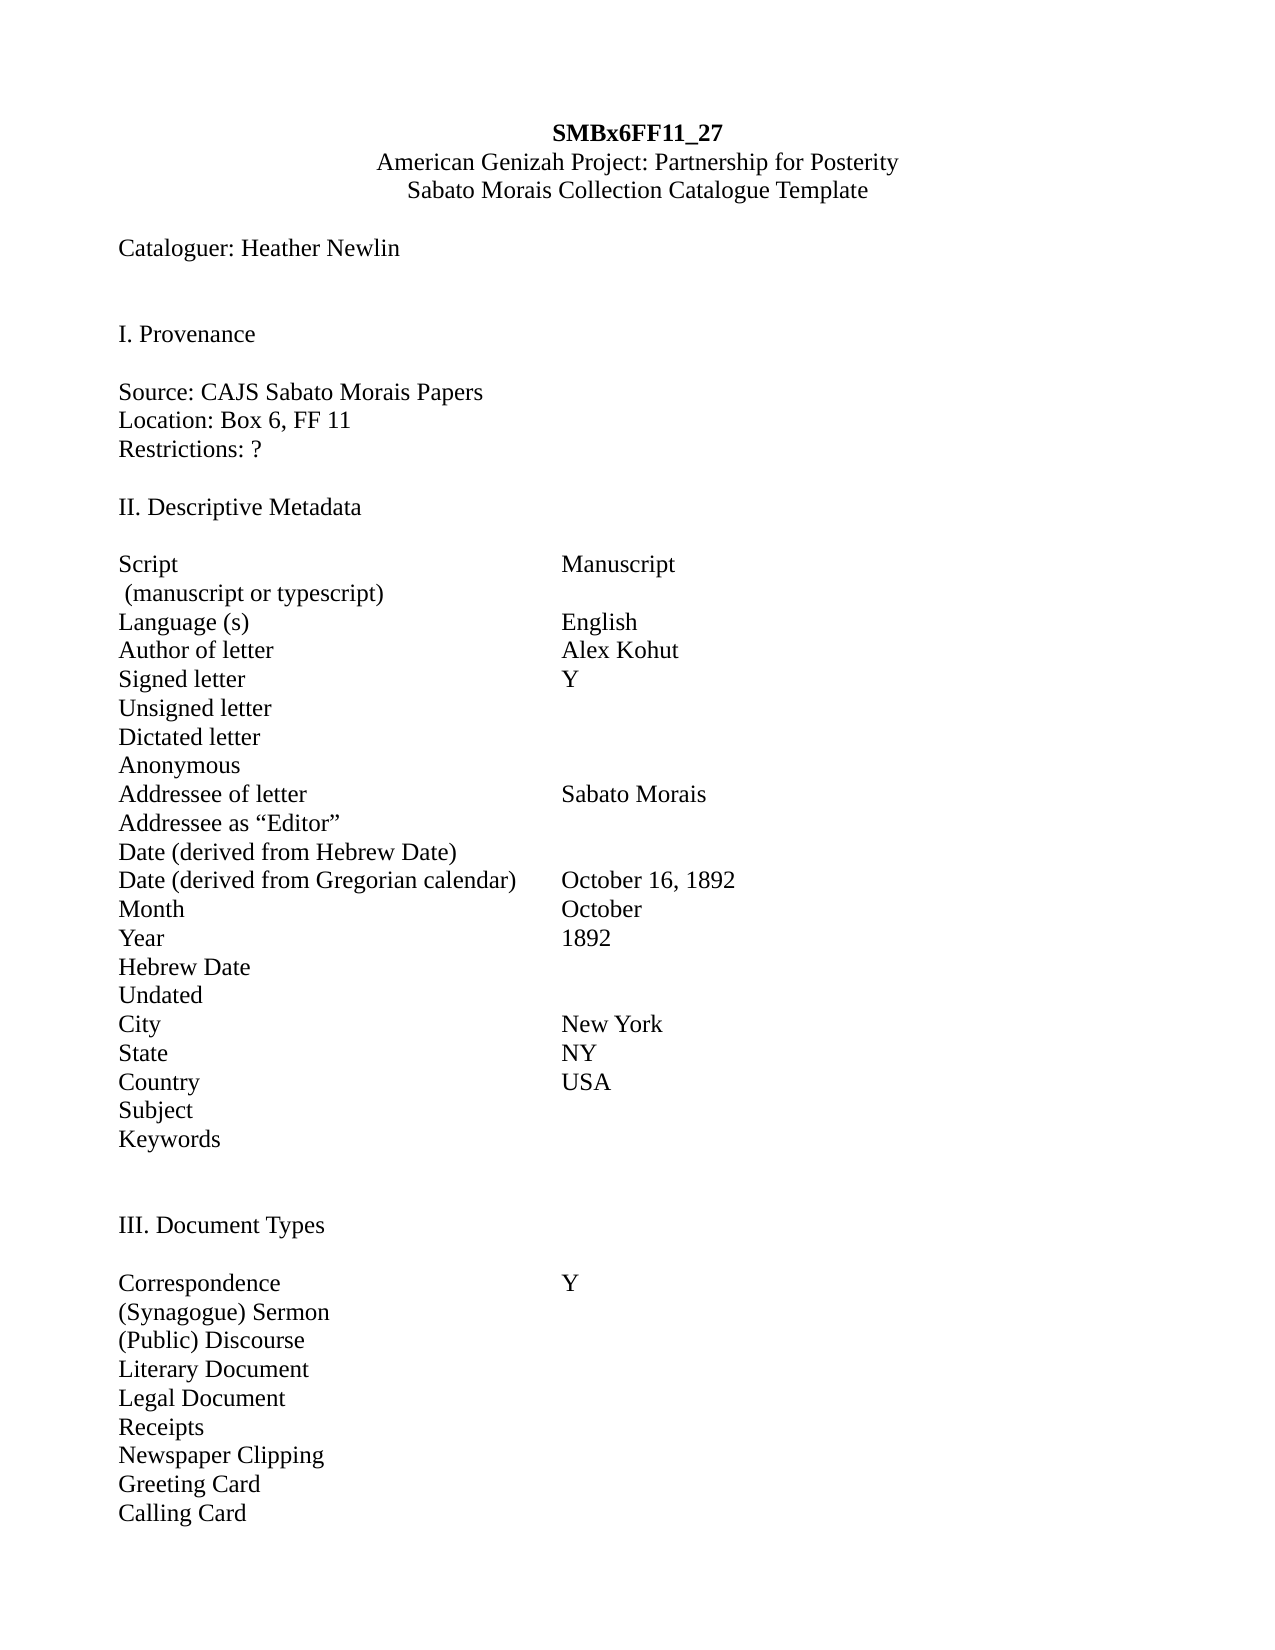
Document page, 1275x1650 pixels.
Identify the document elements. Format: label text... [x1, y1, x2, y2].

text Source: CAJS Sabato Morais Papers [118, 377, 1157, 406]
text Cataloguer: Heather Newlin [118, 233, 1157, 262]
text Addressee as “Editor” [118, 808, 1157, 837]
text (Synagogue) Sermon [118, 1297, 1157, 1326]
text Correspondence Y [118, 1268, 1157, 1297]
text Restrictions: ? [118, 434, 1157, 463]
text Signed letter Y [118, 664, 1157, 693]
text Keywords [118, 1124, 1157, 1153]
text (Public) Discourse [118, 1326, 1157, 1354]
text Greeting Card [118, 1469, 1157, 1498]
text Addressee of letter Sabato Morais [118, 779, 1157, 808]
text Literary Document [118, 1354, 1157, 1383]
text Newspaper Clipping [118, 1441, 1157, 1469]
text III. Document Types [118, 1211, 1157, 1239]
text Legal Document [118, 1383, 1157, 1412]
text Date (derived from Gregorian calendar) October 16, 1892 [118, 866, 1157, 894]
text State NY [118, 1038, 1157, 1067]
text Dictated letter [118, 722, 1157, 751]
text Author of letter Alex Kohut [118, 636, 1157, 664]
text I. Provenance [118, 319, 1157, 348]
text Calling Card [118, 1498, 1157, 1527]
text City New York [118, 1009, 1157, 1038]
text Anonymous [118, 751, 1157, 779]
text (manuscript or typescript) [118, 578, 1157, 607]
text Location: Box 6, FF 11 [118, 406, 1157, 434]
text Receipts [118, 1412, 1157, 1441]
text Year 1892 [118, 923, 1157, 952]
text Hebrew Date [118, 952, 1157, 981]
text Date (derived from Hebrew Date) [118, 837, 1157, 866]
text Undated [118, 981, 1157, 1009]
text Script Manuscript [118, 549, 1157, 578]
text II. Descriptive Metadata [118, 492, 1157, 521]
text Sabato Morais Collection Catalogue Template [118, 176, 1157, 204]
text Subject [118, 1096, 1157, 1124]
text American Genizah Project: Partnership for Posterity [118, 147, 1157, 176]
text Language (s) English [118, 607, 1157, 636]
text Country USA [118, 1067, 1157, 1096]
text Month October [118, 894, 1157, 923]
text SMBx6FF11_27 [118, 118, 1157, 147]
text Unsigned letter [118, 693, 1157, 722]
